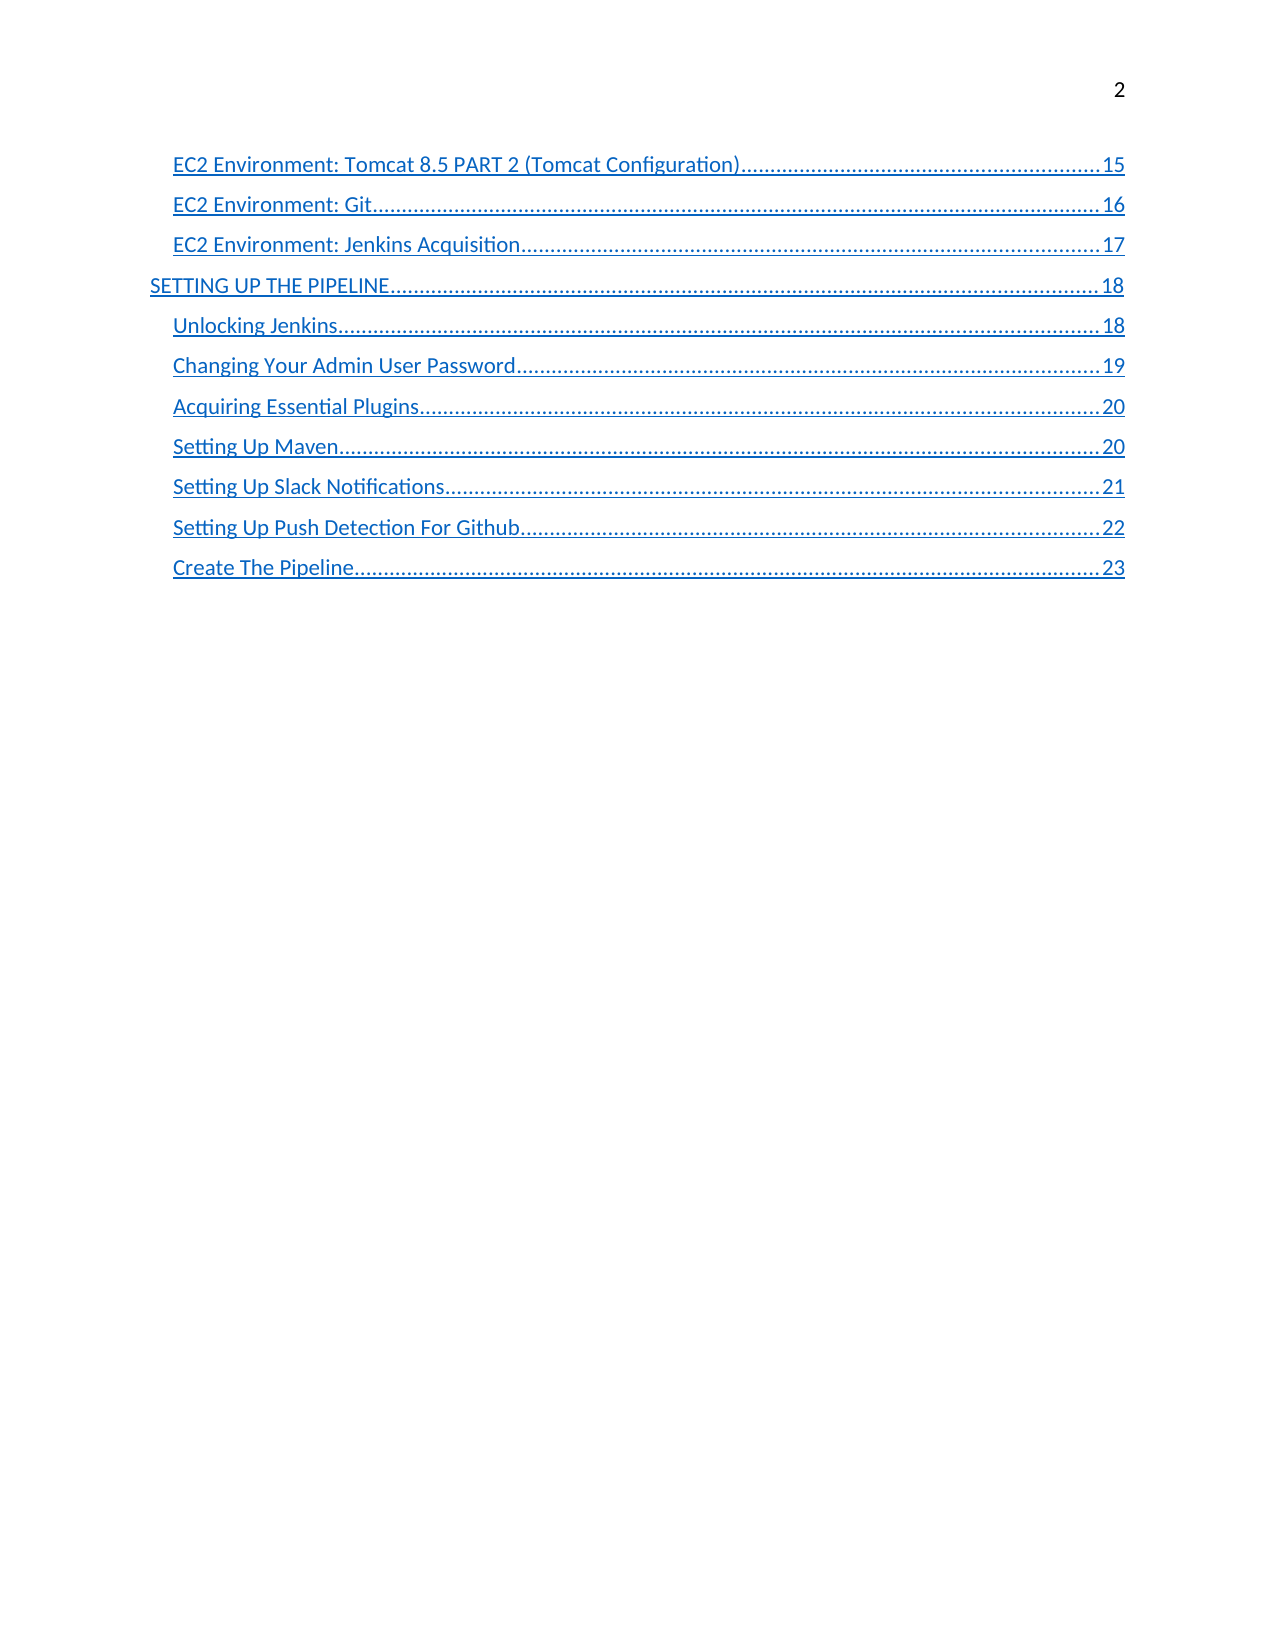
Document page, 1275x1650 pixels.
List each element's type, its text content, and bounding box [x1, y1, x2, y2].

text Setting Up Push Detection For Github 22 [173, 513, 1125, 537]
text Changing Your Admin User Password 19 [173, 352, 1125, 376]
text Setting Up Maven 20 [173, 432, 1125, 456]
text EC2 Environment: Git 16 [173, 190, 1125, 214]
text Unlocking Jenkins 18 [173, 311, 1125, 335]
text SETTING UP THE PIPELINE 18 [150, 271, 1125, 299]
text Acquiring Essential Plugins 20 [173, 392, 1125, 416]
text EC2 Environment: Jenkins Acquisition 17 [173, 231, 1125, 255]
text EC2 Environment: Tomcat 8.5 PART 2 (Tomcat Configuration) 15 [173, 150, 1125, 174]
text Create The Pipeline 23 [173, 553, 1125, 577]
text Setting Up Slack Notifications 21 [173, 472, 1125, 497]
